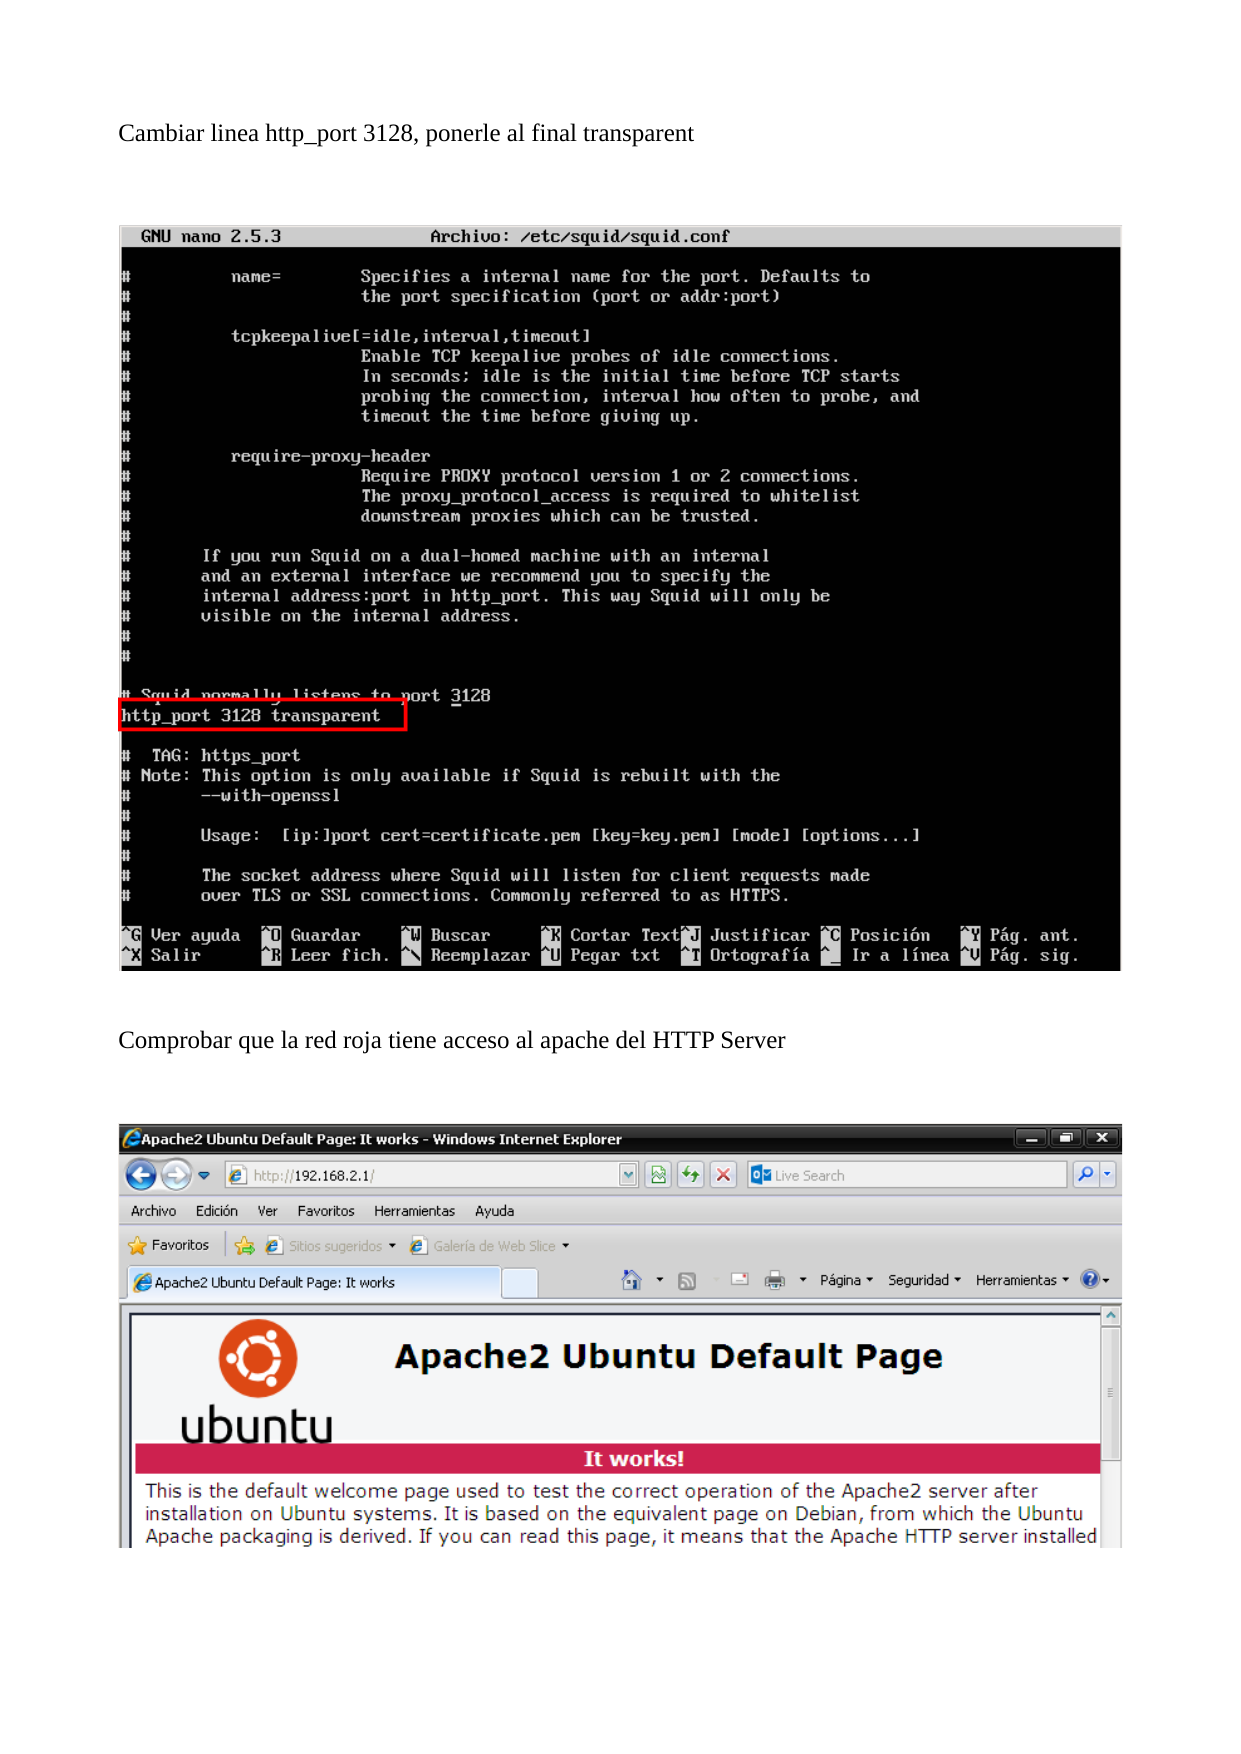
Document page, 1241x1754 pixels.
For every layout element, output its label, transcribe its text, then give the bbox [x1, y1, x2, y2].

picture [118, 1123, 1123, 1548]
text Comprobar que la red roja tiene acceso al apache del HTTP Server [118, 1026, 1122, 1054]
text Cambiar linea http_port 3128, ponerle al final transparent [118, 118, 1122, 147]
picture [118, 216, 1123, 971]
